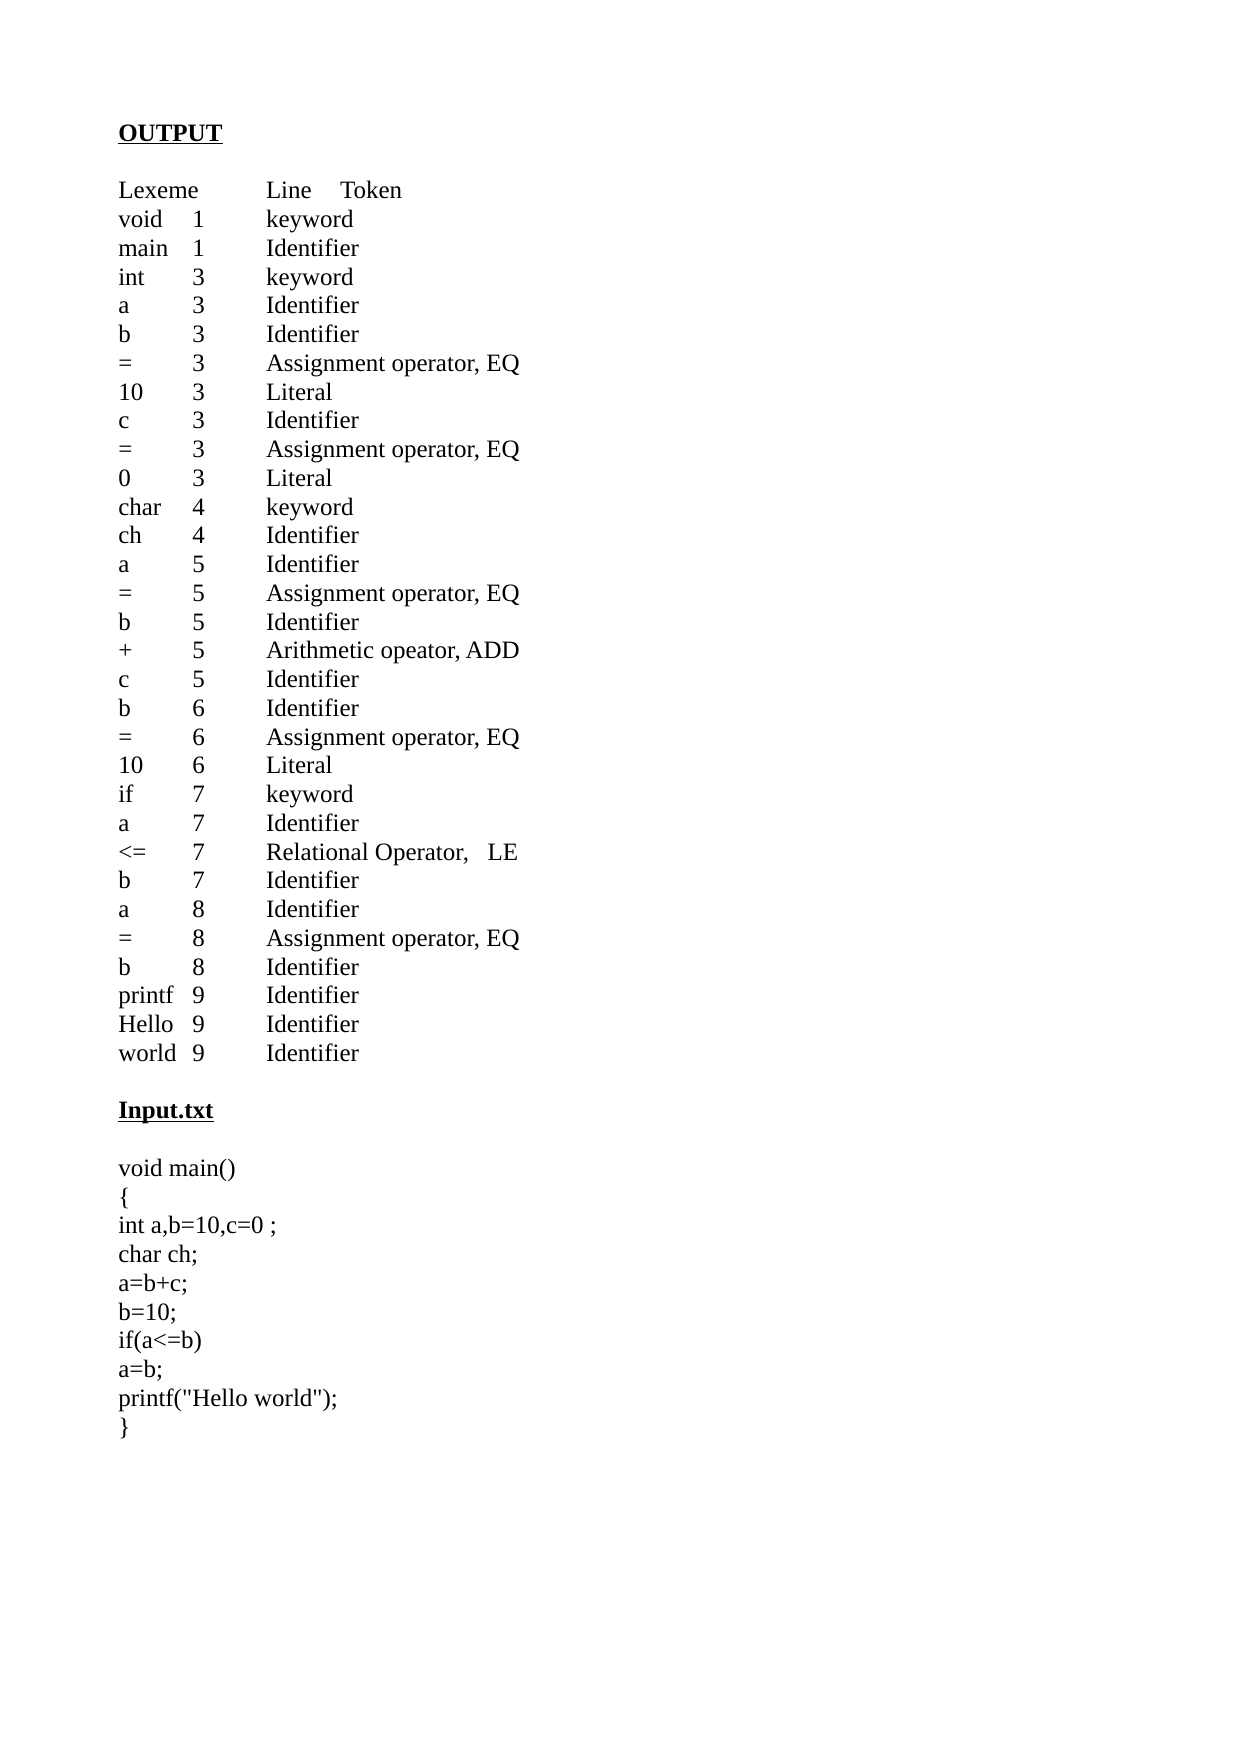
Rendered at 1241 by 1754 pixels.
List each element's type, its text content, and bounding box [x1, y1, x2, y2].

text 10 3 Literal [118, 377, 1122, 406]
text a 5 Identifier [118, 549, 1122, 578]
text if 7 keyword [118, 779, 1122, 808]
text b 5 Identifier [118, 607, 1122, 636]
text a=b+c; [118, 1268, 1122, 1297]
text main 1 Identifier [118, 233, 1122, 262]
text if(a<=b) [118, 1326, 1122, 1354]
text = 3 Assignment operator, EQ [118, 348, 1122, 377]
text OUTPUT [118, 118, 1122, 147]
text = 5 Assignment operator, EQ [118, 578, 1122, 607]
text 0 3 Literal [118, 463, 1122, 492]
text b 7 Identifier [118, 866, 1122, 894]
text b 3 Identifier [118, 319, 1122, 348]
text + 5 Arithmetic opeator, ADD [118, 636, 1122, 664]
text } [118, 1412, 1122, 1441]
text char ch; [118, 1239, 1122, 1268]
text = 3 Assignment operator, EQ [118, 434, 1122, 463]
text Input.txt [118, 1096, 1122, 1124]
text 10 6 Literal [118, 751, 1122, 779]
text a 8 Identifier [118, 894, 1122, 923]
text int a,b=10,c=0 ; [118, 1211, 1122, 1239]
text c 3 Identifier [118, 406, 1122, 434]
text printf 9 Identifier [118, 981, 1122, 1009]
text = 8 Assignment operator, EQ [118, 923, 1122, 952]
text world 9 Identifier [118, 1038, 1122, 1067]
text b 6 Identifier [118, 693, 1122, 722]
text <= 7 Relational Operator, LE [118, 837, 1122, 866]
text int 3 keyword [118, 262, 1122, 291]
text ch 4 Identifier [118, 521, 1122, 549]
text { [118, 1182, 1122, 1211]
text void 1 keyword [118, 204, 1122, 233]
text Lexeme Line Token [118, 176, 1122, 204]
text a 7 Identifier [118, 808, 1122, 837]
text = 6 Assignment operator, EQ [118, 722, 1122, 751]
text Hello 9 Identifier [118, 1009, 1122, 1038]
text c 5 Identifier [118, 664, 1122, 693]
text char 4 keyword [118, 492, 1122, 521]
text a=b; [118, 1354, 1122, 1383]
text b 8 Identifier [118, 952, 1122, 981]
text printf("Hello world"); [118, 1383, 1122, 1412]
text void main() [118, 1153, 1122, 1182]
text b=10; [118, 1297, 1122, 1326]
text a 3 Identifier [118, 291, 1122, 319]
